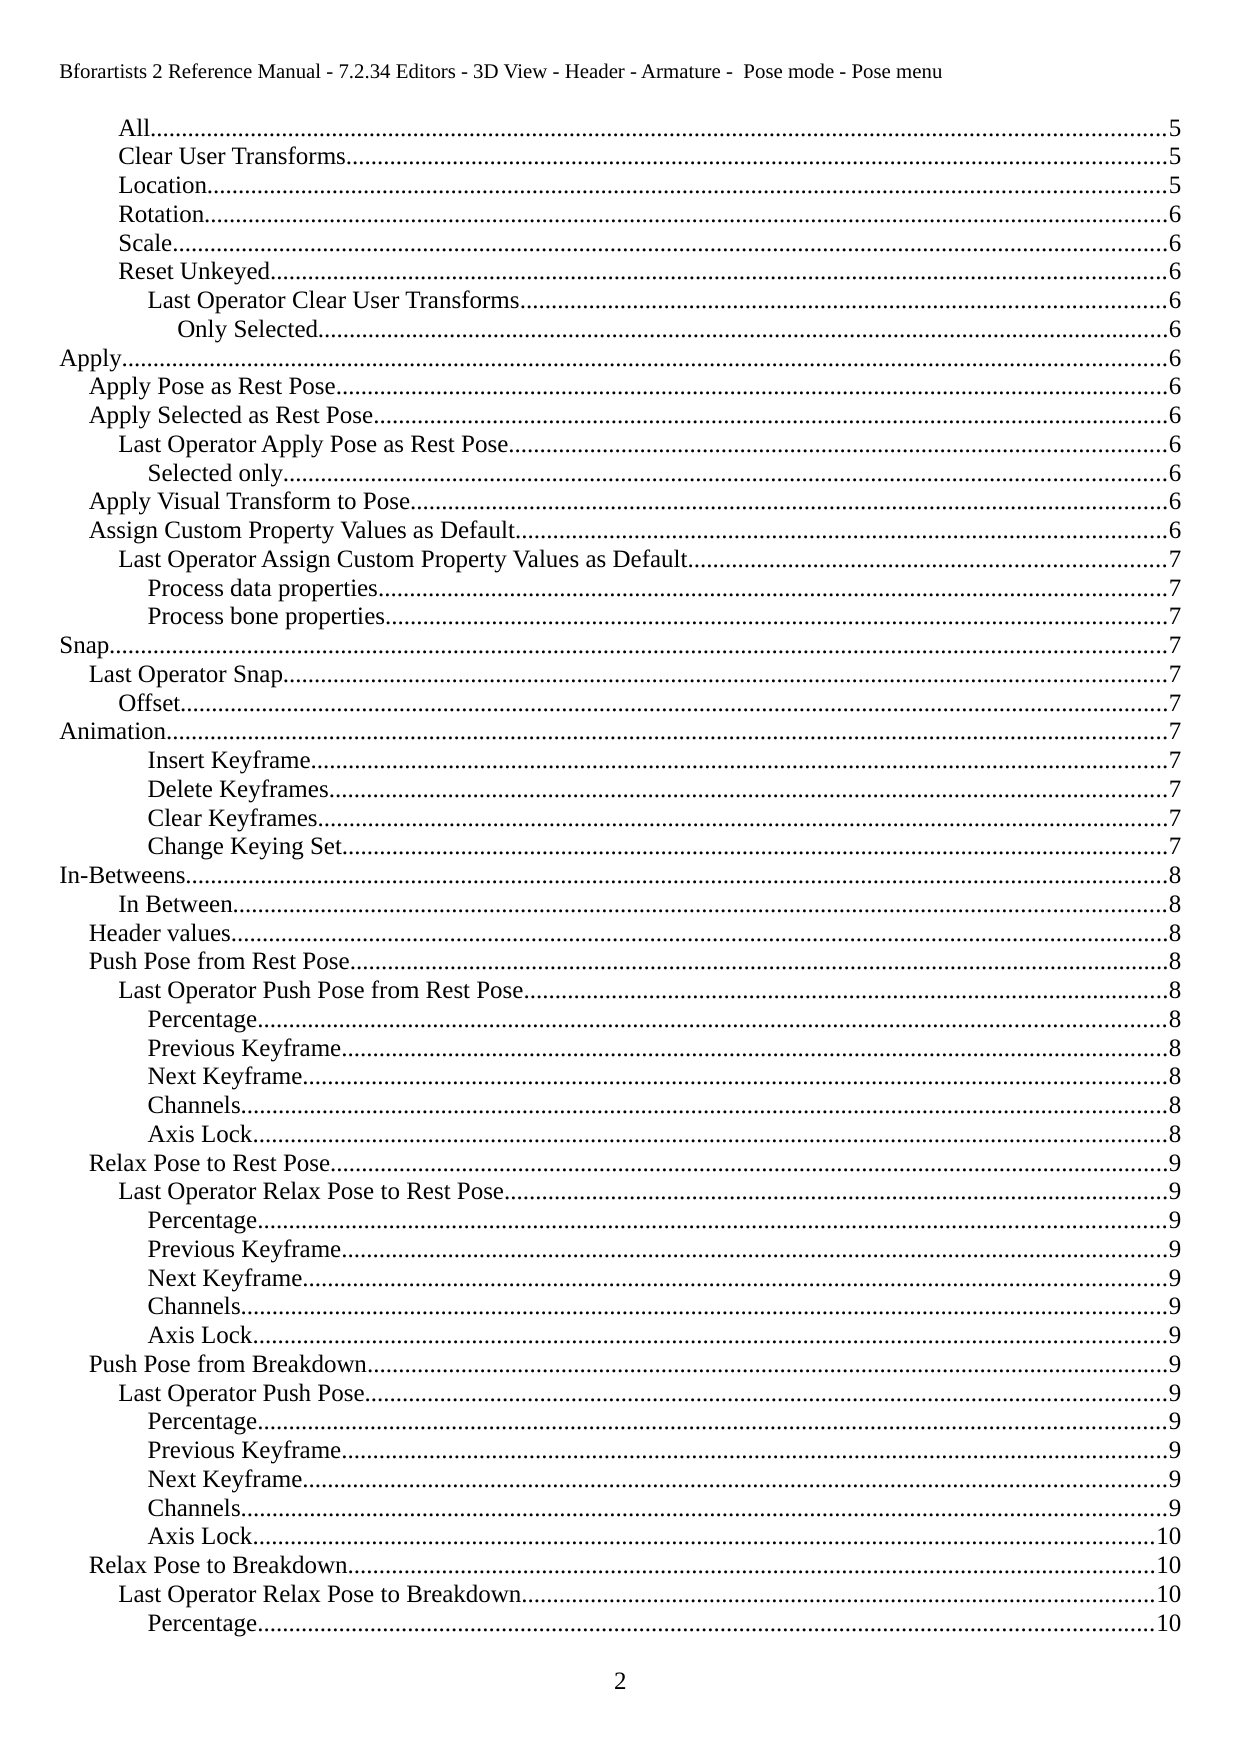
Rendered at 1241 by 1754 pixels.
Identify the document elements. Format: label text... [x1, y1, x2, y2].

text Only Selected 6 [177, 314, 1181, 343]
text Axis Lock 9 [147, 1320, 1181, 1349]
text Push Pose from Rest Pose 8 [88, 946, 1181, 975]
text Header values 8 [88, 918, 1181, 946]
text Apply Pose as Rest Pose 6 [88, 371, 1181, 400]
text Assign Custom Property Values as Default 6 [88, 515, 1181, 544]
text Clear Keyframes 7 [147, 803, 1181, 831]
text Insert Keyframe 7 [147, 745, 1181, 774]
text Percentage 10 [147, 1608, 1181, 1636]
text Next Keyframe 9 [147, 1263, 1181, 1291]
text Last Operator Snap 7 [88, 659, 1181, 688]
text Reset Unkeyed 6 [118, 256, 1181, 285]
text Next Keyframe 9 [147, 1464, 1181, 1493]
text Previous Keyframe 9 [147, 1234, 1181, 1263]
text Offset 7 [118, 688, 1181, 716]
text Rotation 6 [118, 199, 1181, 228]
text Snap 7 [59, 630, 1181, 659]
text Process bone properties 7 [147, 601, 1181, 630]
text Apply 6 [59, 343, 1181, 371]
text Previous Keyframe 8 [147, 1033, 1181, 1061]
text In Between 8 [118, 889, 1181, 918]
text Push Pose from Breakdown 9 [88, 1349, 1181, 1378]
text Last Operator Relax Pose to Rest Pose 9 [118, 1176, 1181, 1205]
text Clear User Transforms 5 [118, 141, 1181, 170]
text Axis Lock 10 [147, 1521, 1181, 1550]
text Change Keying Set 7 [147, 831, 1181, 860]
text Last Operator Push Pose from Rest Pose 8 [118, 975, 1181, 1004]
text All 5 [118, 113, 1181, 141]
text Axis Lock 8 [147, 1119, 1181, 1148]
text Channels 8 [147, 1090, 1181, 1119]
text Percentage 8 [147, 1004, 1181, 1033]
text Last Operator Apply Pose as Rest Pose 6 [118, 429, 1181, 458]
text Previous Keyframe 9 [147, 1435, 1181, 1464]
text Percentage 9 [147, 1205, 1181, 1234]
text Relax Pose to Rest Pose 9 [88, 1148, 1181, 1176]
text Animation 7 [59, 716, 1181, 745]
text Location 5 [118, 170, 1181, 199]
text Last Operator Push Pose 9 [118, 1378, 1181, 1406]
text Last Operator Relax Pose to Breakdown 10 [118, 1579, 1181, 1608]
text Channels 9 [147, 1493, 1181, 1521]
text Apply Visual Transform to Pose 6 [88, 486, 1181, 515]
text Apply Selected as Rest Pose 6 [88, 400, 1181, 429]
text Next Keyframe 8 [147, 1061, 1181, 1090]
text Relax Pose to Breakdown 10 [88, 1550, 1181, 1579]
text Selected only 6 [147, 458, 1181, 486]
text Last Operator Assign Custom Property Values as Default 7 [118, 544, 1181, 573]
text Percentage 9 [147, 1406, 1181, 1435]
text Channels 9 [147, 1291, 1181, 1320]
text Delete Keyframes 7 [147, 774, 1181, 803]
text Last Operator Clear User Transforms 6 [147, 285, 1181, 314]
text In-Betweens 8 [59, 860, 1181, 889]
text Process data properties 7 [147, 573, 1181, 601]
text Scale 6 [118, 228, 1181, 256]
